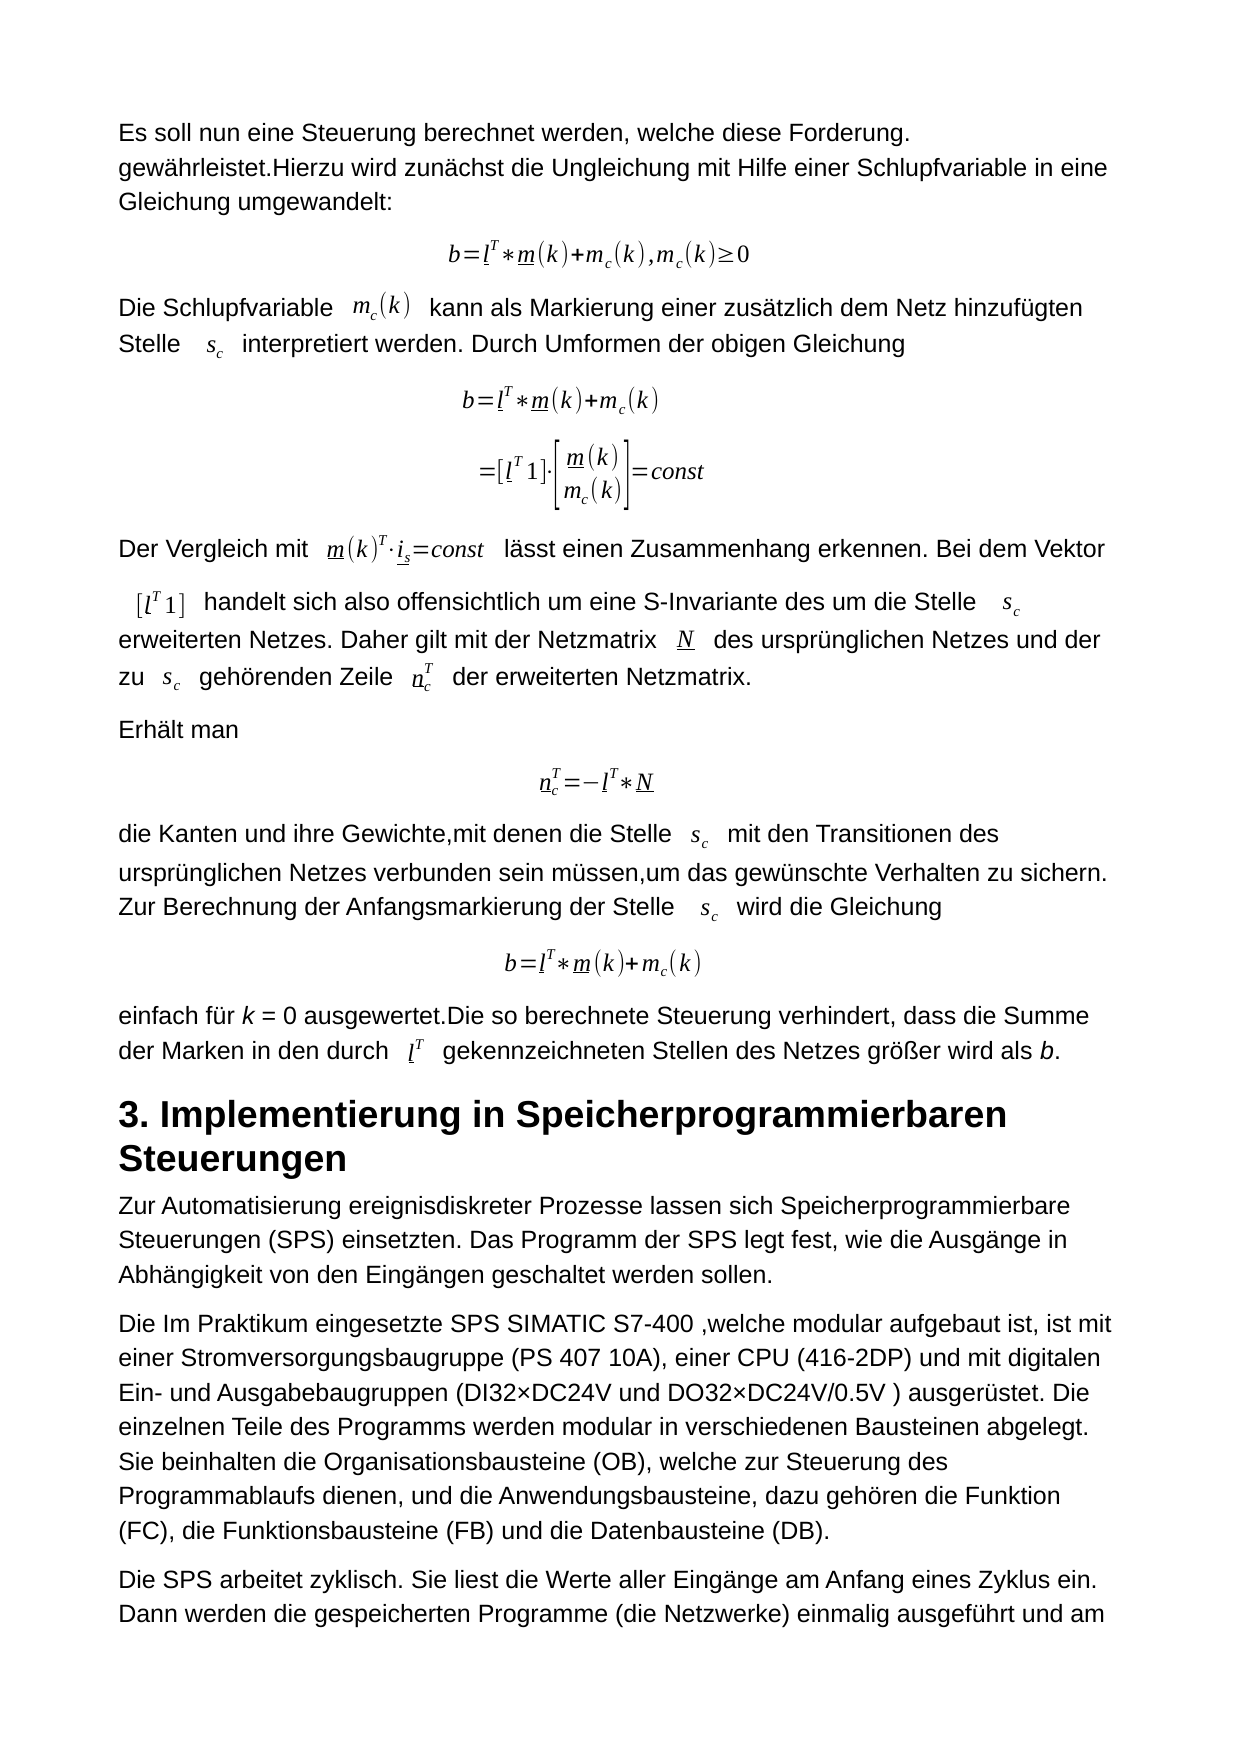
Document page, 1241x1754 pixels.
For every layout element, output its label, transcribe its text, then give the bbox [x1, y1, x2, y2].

text Die Im Praktikum eingesetzte SPS SIMATIC S7-400 ,welche modular aufgebaut ist, ist mit einer Stromversorgungsbaugruppe (PS 407 10A), einer CPU (416-2DP) und mit digitalen Ein- und Ausgabebaugruppen (DI32×DC24V und DO32×DC24V/0.5V ) ausgerüstet. Die einzelnen Teile des Programms werden modular in verschiedenen Bausteinen abgelegt. Sie beinhalten die Organisationsbausteine (OB), welche zur Steuerung des Programmablaufs dienen, und die Anwendungsbausteine, dazu gehören die Funktion (FC), die Funktionsbausteine (FB) und die Datenbausteine (DB). [118, 1309, 1122, 1544]
text handelt sich also offensichtlich um eine S-Invariante des um die Stelle erweiterten Netzes. Daher gilt mit der Netzmatrixdes ursprünglichen Netzes und der zugehörenden Zeileder erweiterten Netzmatrix. [118, 586, 1122, 695]
text Erhält man [118, 715, 1122, 744]
text Der Vergleich mitlässt einen Zusammenhang erkennen. Bei dem Vektor [118, 531, 1122, 566]
text Zur Automatisierung ereignisdiskreter Prozesse lassen sich Speicherprogrammierbare Steuerungen (SPS) einsetzten. Das Programm der SPS legt fest, wie die Ausgänge in Abhängigkeit von den Eingängen geschaltet werden sollen. [118, 1191, 1122, 1289]
title 3. Implementierung in Speicherprogrammierbaren Steuerungen [118, 1093, 1122, 1179]
text die Kanten und ihre Gewichte,mit denen die Stellemit den Transitionen des ursprünglichen Netzes verbunden sein müssen,um das gewünschte Verhalten zu sichern. Zur Berechnung der Anfangsmarkierung der Stelle wird die Gleichung [118, 819, 1122, 925]
text Die SPS arbeitet zyklisch. Sie liest die Werte aller Eingänge am Anfang eines Zyklus ein. Dann werden die gespeicherten Programme (die Netzwerke) einmalig ausgeführt und am [118, 1565, 1122, 1628]
text einfach für k = 0 ausgewertet.Die so berechnete Steuerung verhindert, dass die Summe der Marken in den durchgekennzeichneten Stellen des Netzes größer wird als b. [118, 1001, 1122, 1066]
text Die Schlupfvariablekann als Markierung einer zusätzlich dem Netz hinzufügten Stelle interpretiert werden. Durch Umformen der obigen Gleichung [118, 292, 1122, 362]
text Es soll nun eine Steuerung berechnet werden, welche diese Forderung. gewährleistet.Hierzu wird zunächst die Ungleichung mit Hilfe einer Schlupfvariable in eine Gleichung umgewandelt: [118, 118, 1122, 216]
